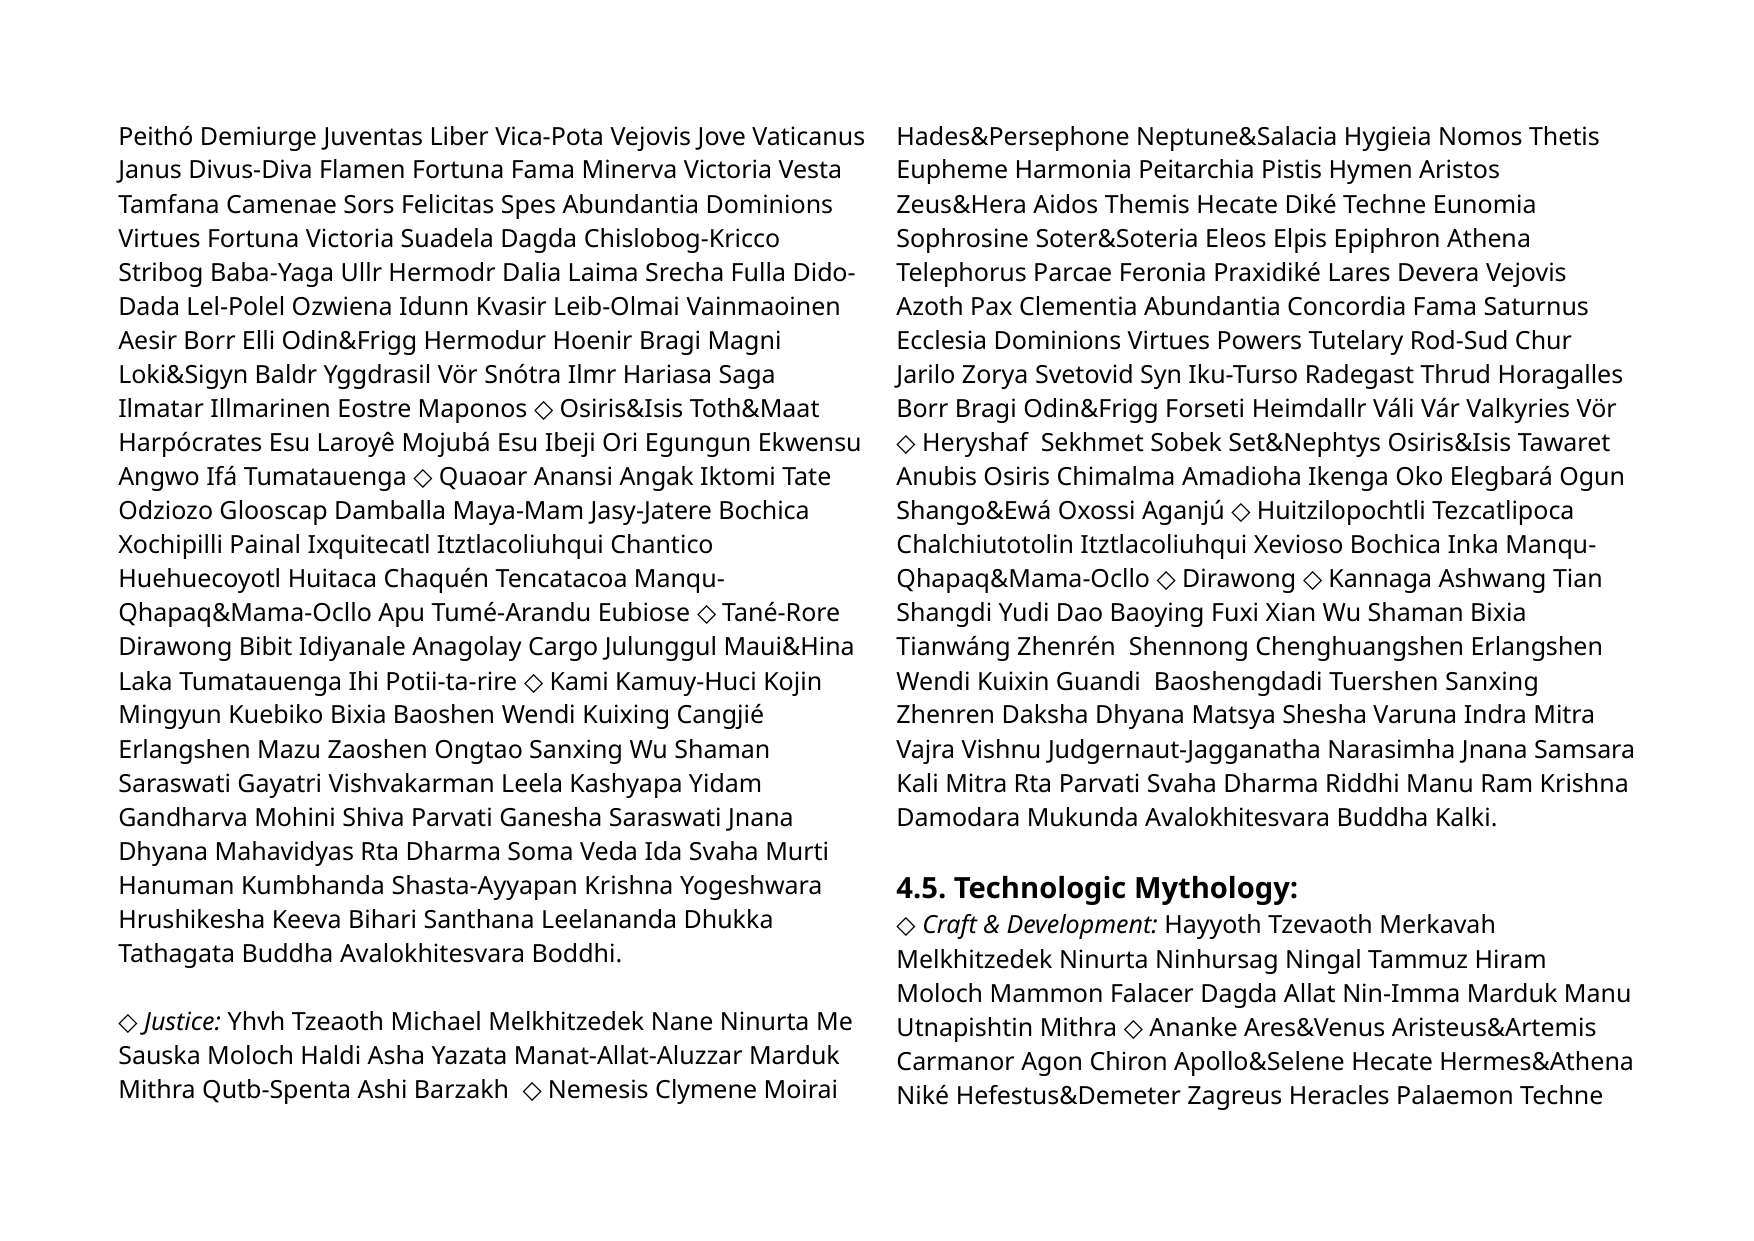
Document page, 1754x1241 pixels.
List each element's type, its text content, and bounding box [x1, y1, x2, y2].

text 4.5. Technologic Mythology: [896, 867, 1636, 907]
text Peithó Demiurge Juventas Liber Vica-Pota Vejovis Jove Vaticanus Janus Divus-Diva Flamen Fortuna Fama Minerva Victoria Vesta Tamfana Camenae Sors Felicitas Spes Abundantia Dominions Virtues Fortuna Victoria Suadela Dagda Chislobog-Kricco Stribog Baba-Yaga Ullr Hermodr Dalia Laima Srecha Fulla Dido-Dada Lel-Polel Ozwiena Idunn Kvasir Leib-Olmai Vainmaoinen Aesir Borr Elli Odin&Frigg Hermodur Hoenir Bragi Magni Loki&Sigyn Baldr Yggdrasil Vör Snótra Ilmr Hariasa Saga Ilmatar Illmarinen Eostre Maponos ◇ Osiris&Isis Toth&Maat Harpócrates Esu Laroyê Mojubá Esu Ibeji Ori Egungun Ekwensu Angwo Ifá Tumatauenga ◇ Quaoar Anansi Angak Iktomi Tate Odziozo Glooscap Damballa Maya-Mam Jasy-Jatere Bochica Xochipilli Painal Ixquitecatl Itztlacoliuhqui Chantico Huehuecoyotl Huitaca Chaquén Tencatacoa Manqu-Qhapaq&Mama-Ocllo Apu Tumé-Arandu Eubiose ◇ Tané-Rore Dirawong Bibit Idiyanale Anagolay Cargo Julunggul Maui&Hina Laka Tumatauenga Ihi Potii-ta-rire ◇ Kami Kamuy-Huci Kojin Mingyun Kuebiko Bixia Baoshen Wendi Kuixing Cangjié Erlangshen Mazu Zaoshen Ongtao Sanxing Wu Shaman Saraswati Gayatri Vishvakarman Leela Kashyapa Yidam Gandharva Mohini Shiva Parvati Ganesha Saraswati Jnana Dhyana Mahavidyas Rta Dharma Soma Veda Ida Svaha Murti Hanuman Kumbhanda Shasta-Ayyapan Krishna Yogeshwara Hrushikesha Keeva Bihari Santhana Leelananda Dhukka Tathagata Buddha Avalokhitesvara Boddhi. [118, 118, 868, 970]
text Hades&Persephone Neptune&Salacia Hygieia Nomos Thetis Eupheme Harmonia Peitarchia Pistis Hymen Aristos Zeus&Hera Aidos Themis Hecate Diké Techne Eunomia Sophrosine Soter&Soteria Eleos Elpis Epiphron Athena Telephorus Parcae Feronia Praxidiké Lares Devera Vejovis Azoth Pax Clementia Abundantia Concordia Fama Saturnus Ecclesia Dominions Virtues Powers Tutelary Rod-Sud Chur Jarilo Zorya Svetovid Syn Iku-Turso Radegast Thrud Horagalles Borr Bragi Odin&Frigg Forseti Heimdallr Váli Vár Valkyries Vör ◇ Heryshaf Sekhmet Sobek Set&Nephtys Osiris&Isis Tawaret Anubis Osiris Chimalma Amadioha Ikenga Oko Elegbará Ogun Shango&Ewá Oxossi Aganjú ◇ Huitzilopochtli Tezcatlipoca Chalchiutotolin Itztlacoliuhqui Xevioso Bochica Inka Manqu-Qhapaq&Mama-Ocllo ◇ Dirawong ◇ Kannaga Ashwang Tian Shangdi Yudi Dao Baoying Fuxi Xian Wu Shaman Bixia Tianwáng Zhenrén Shennong Chenghuangshen Erlangshen Wendi Kuixin Guandi Baoshengdadi Tuershen Sanxing Zhenren Daksha Dhyana Matsya Shesha Varuna Indra Mitra Vajra Vishnu Judgernaut-Jagganatha Narasimha Jnana Samsara Kali Mitra Rta Parvati Svaha Dharma Riddhi Manu Ram Krishna Damodara Mukunda Avalokhitesvara Buddha Kalki. [896, 118, 1636, 833]
text ◇ Justice: Yhvh Tzeaoth Michael Melkhitzedek Nane Ninurta Me Sauska Moloch Haldi Asha Yazata Manat-Allat-Aluzzar Marduk Mithra Qutb-Spenta Ashi Barzakh ◇ Nemesis Clymene Moirai [118, 1004, 868, 1106]
text ◇ Craft & Development: Hayyoth Tzevaoth Merkavah Melkhitzedek Ninurta Ninhursag Ningal Tammuz Hiram Moloch Mammon Falacer Dagda Allat Nin-Imma Marduk Manu Utnapishtin Mithra ◇ Ananke Ares&Venus Aristeus&Artemis Carmanor Agon Chiron Apollo&Selene Hecate Hermes&Athena Niké Hefestus&Demeter Zagreus Heracles Palaemon Techne [896, 907, 1636, 1112]
